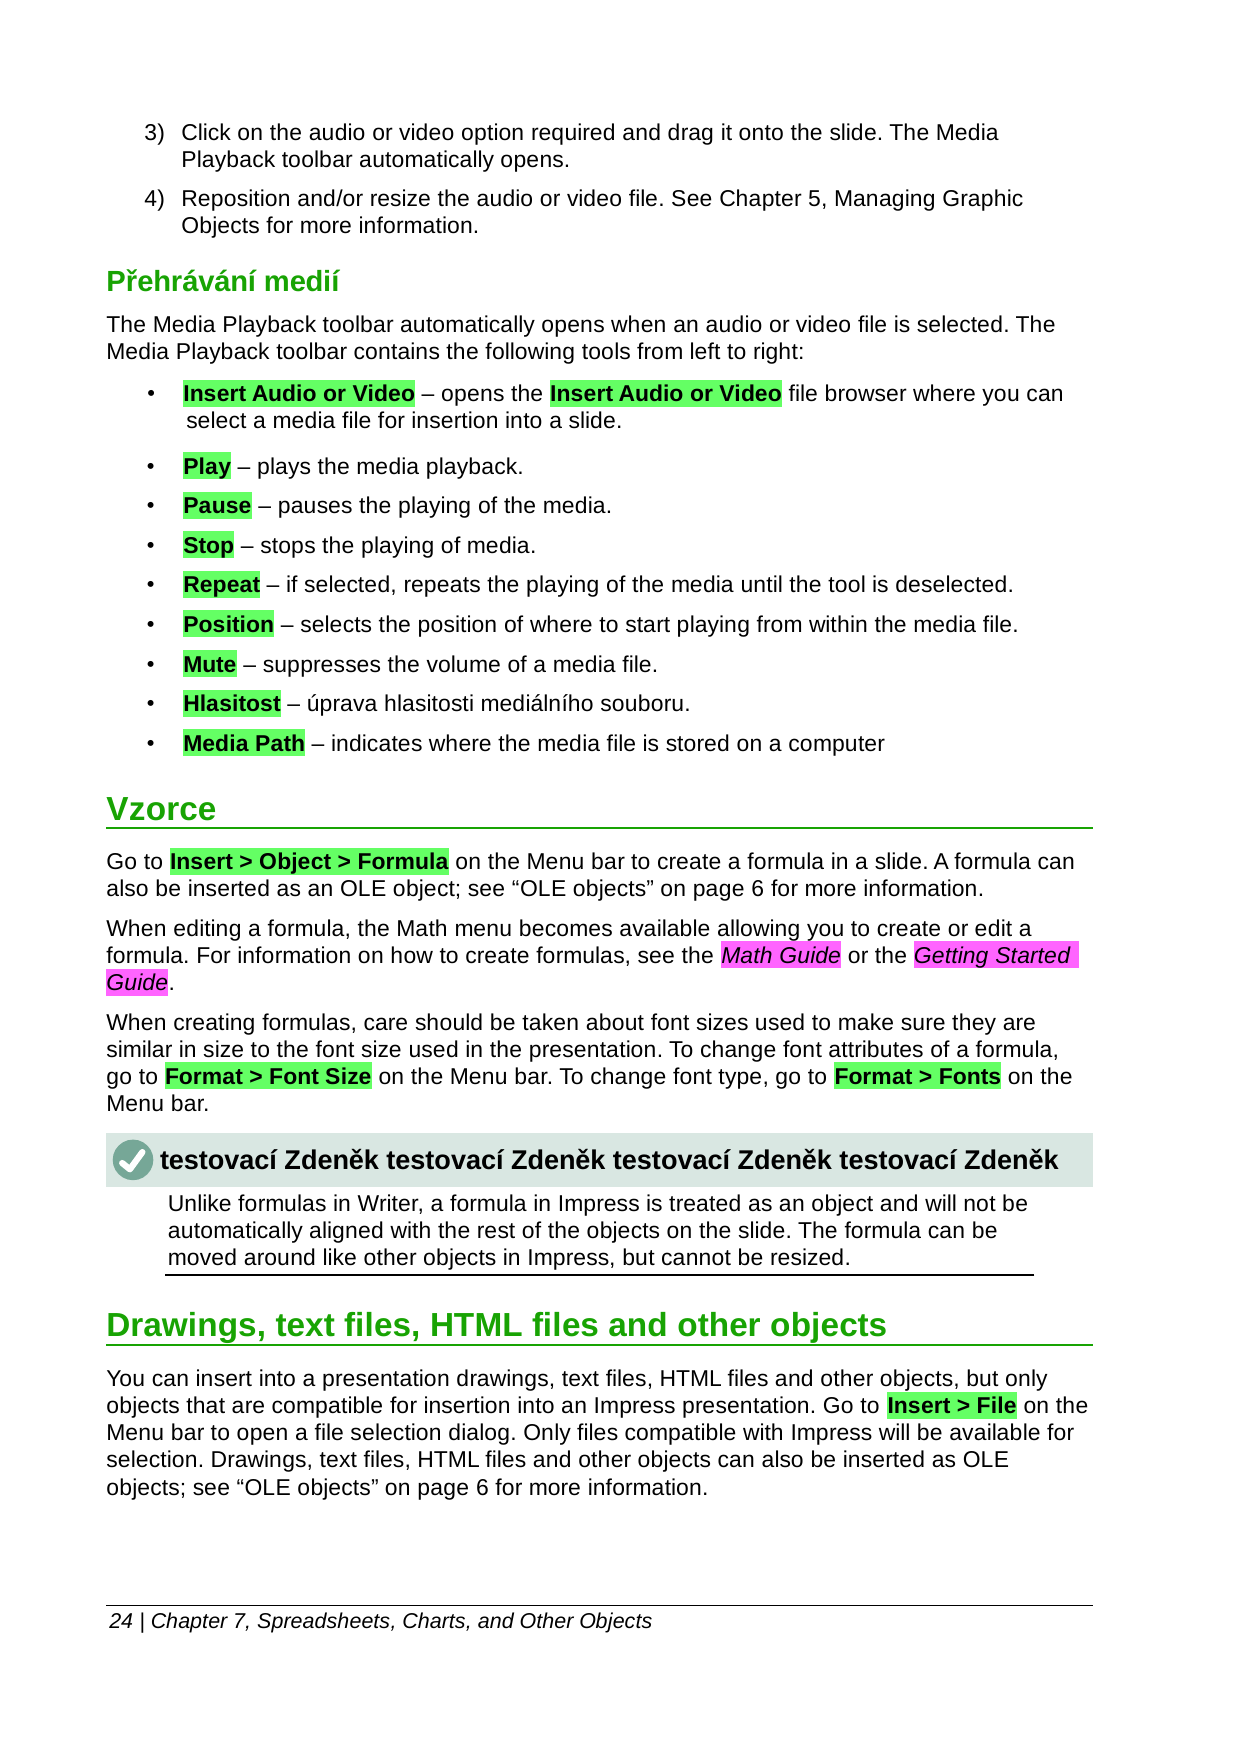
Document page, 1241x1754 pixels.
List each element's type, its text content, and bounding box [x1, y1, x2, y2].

subtitle testovací Zdeněk testovací Zdeněk testovací Zdeněk testovací Zdeněk [106, 1133, 1093, 1187]
text Go to Insert > Object > Formula on the Menu bar to create a formula in a slide. A formula can also be inserted as an OLE object; see “OLE objects” on page 5 for more information. [106, 848, 1093, 902]
list Play – plays the media playback. [144, 449, 1093, 479]
subtitle Drawings, text files, HTML files and other objects [106, 1305, 1093, 1344]
list Stop – stops the playing of media. [144, 528, 1093, 558]
text You can insert into a presentation drawings, text files, HTML files and other objects, but only objects that are compatible for insertion into an Impress presentation. Go to Insert > File on the Menu bar to open a file selection dialog. Only files compatible with Impress will be available for selection. Drawings, text files, HTML files and other objects can also be inserted as OLE objects; see “OLE objects” on page 5 for more information. [106, 1364, 1093, 1500]
text When editing a formula, the Math menu becomes available allowing you to create or edit a formula. For information on how to create formulas, see the Math Guide or the Getting Started Guide. [106, 914, 1093, 996]
list Hlasitost – úprava hlasitosti mediálního souboru. [144, 687, 1093, 717]
list Repeat – if selected, repeats the playing of the media until the tool is deselected. [144, 568, 1093, 598]
subtitle Přehrávání medií [106, 264, 1093, 297]
text Unlike formulas in Writer, a formula in Impress is treated as an object and will not be automatically aligned with the rest of the objects on the slide. The formula can be moved around like other objects in Impress, but cannot be resized. [164, 1187, 1034, 1276]
text When creating formulas, care should be taken about font sizes used to make sure they are similar in size to the font size used in the presentation. To change font attributes of a formula, go to Format > Font Size on the Menu bar. To change font type, go to Format > Fonts on the Menu bar. [106, 1008, 1093, 1116]
text The Media Playback toolbar automatically opens when an audio or video file is selected. The Media Playback toolbar contains the following tools from left to right: [106, 310, 1093, 364]
list Reposition and/or resize the audio or video file. See Chapter 5, Managing Graphic Objects for more information. [164, 185, 1093, 239]
list Insert Audio or Video – opens the Insert Audio or Video file browser where you can select a media file for insertion into a slide. [144, 377, 1093, 437]
list Position – selects the position of where to start playing from within the media file. [144, 607, 1093, 637]
list Pause – pauses the playing of the media. [144, 489, 1093, 519]
list Mute – suppresses the volume of a media file. [144, 647, 1093, 677]
list Media Path – indicates where the media file is stored on a computer [144, 726, 1093, 759]
list Click on the audio or video option required and drag it onto the slide. The Media Playback toolbar automatically opens. [164, 118, 1093, 172]
subtitle Vzorce [106, 788, 1093, 827]
